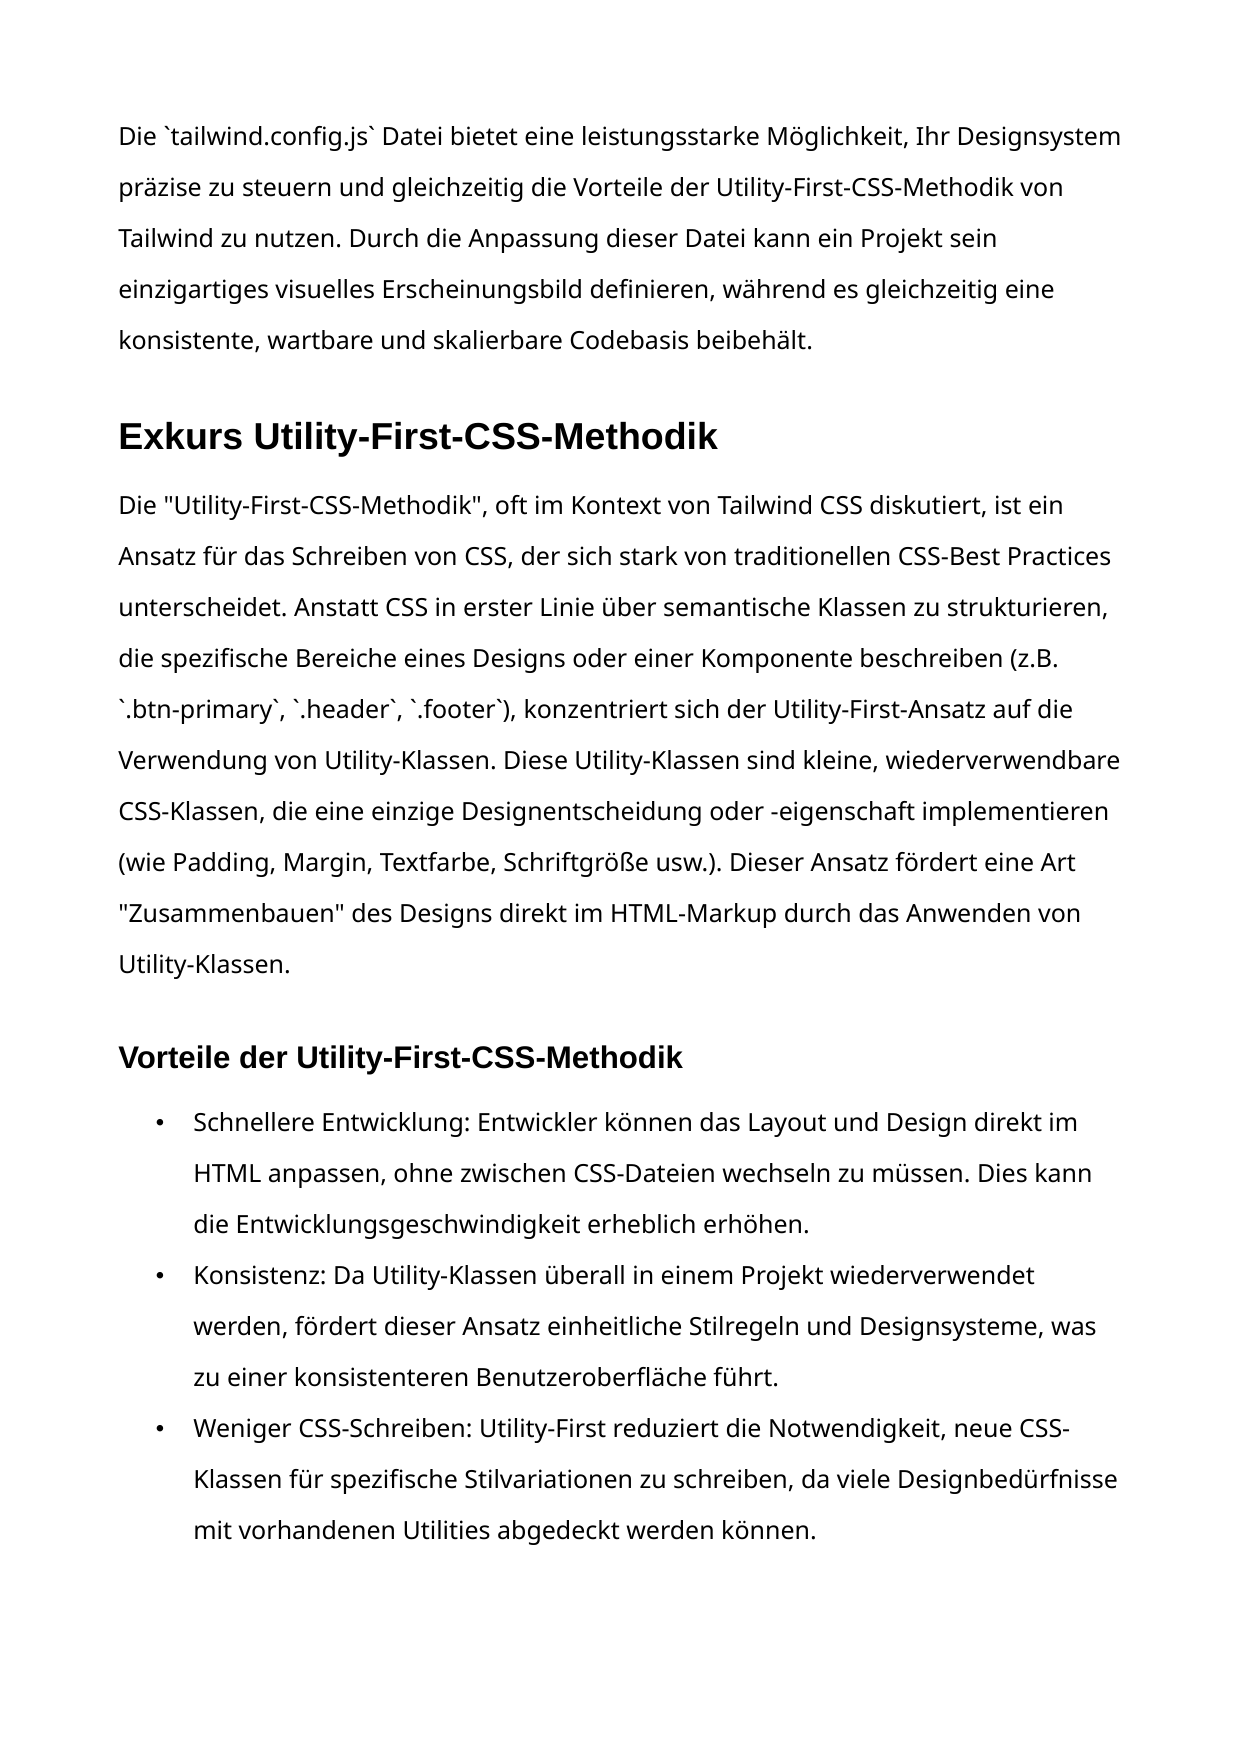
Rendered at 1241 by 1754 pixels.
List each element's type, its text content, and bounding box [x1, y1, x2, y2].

subtitle Exkurs Utility-First-CSS-Methodik [118, 414, 1122, 458]
list Schnellere Entwicklung: Entwickler können das Layout und Design direkt im HTML anpassen, ohne zwischen CSS-Dateien wechseln zu müssen. Dies kann die Entwicklungsgeschwindigkeit erheblich erhöhen. [156, 1104, 1122, 1240]
list Konsistenz: Da Utility-Klassen überall in einem Projekt wiederverwendet werden, fördert dieser Ansatz einheitliche Stilregeln und Designsysteme, was zu einer konsistenteren Benutzeroberfläche führt. [156, 1257, 1122, 1393]
subtitle Vorteile der Utility-First-CSS-Methodik [118, 1039, 1122, 1075]
list Weniger CSS-Schreiben: Utility-First reduziert die Notwendigkeit, neue CSS-Klassen für spezifische Stilvariationen zu schreiben, da viele Designbedürfnisse mit vorhandenen Utilities abgedeckt werden können. [156, 1410, 1122, 1547]
text Die "Utility-First-CSS-Methodik", oft im Kontext von Tailwind CSS diskutiert, ist ein Ansatz für das Schreiben von CSS, der sich stark von traditionellen CSS-Best Practices unterscheidet. Anstatt CSS in erster Linie über semantische Klassen zu strukturieren, die spezifische Bereiche eines Designs oder einer Komponente beschreiben (z.B. `.btn-primary`, `.header`, `.footer`), konzentriert sich der Utility-First-Ansatz auf die Verwendung von Utility-Klassen. Diese Utility-Klassen sind kleine, wiederverwendbare CSS-Klassen, die eine einzige Designentscheidung oder -eigenschaft implementieren (wie Padding, Margin, Textfarbe, Schriftgröße usw.). Dieser Ansatz fördert eine Art "Zusammenbauen" des Designs direkt im HTML-Markup durch das Anwenden von Utility-Klassen. [118, 488, 1122, 981]
text Die `tailwind.config.js` Datei bietet eine leistungsstarke Möglichkeit, Ihr Designsystem präzise zu steuern und gleichzeitig die Vorteile der Utility-First-CSS-Methodik von Tailwind zu nutzen. Durch die Anpassung dieser Datei kann ein Projekt sein einzigartiges visuelles Erscheinungsbild definieren, während es gleichzeitig eine konsistente, wartbare und skalierbare Codebasis beibehält. [118, 118, 1122, 356]
